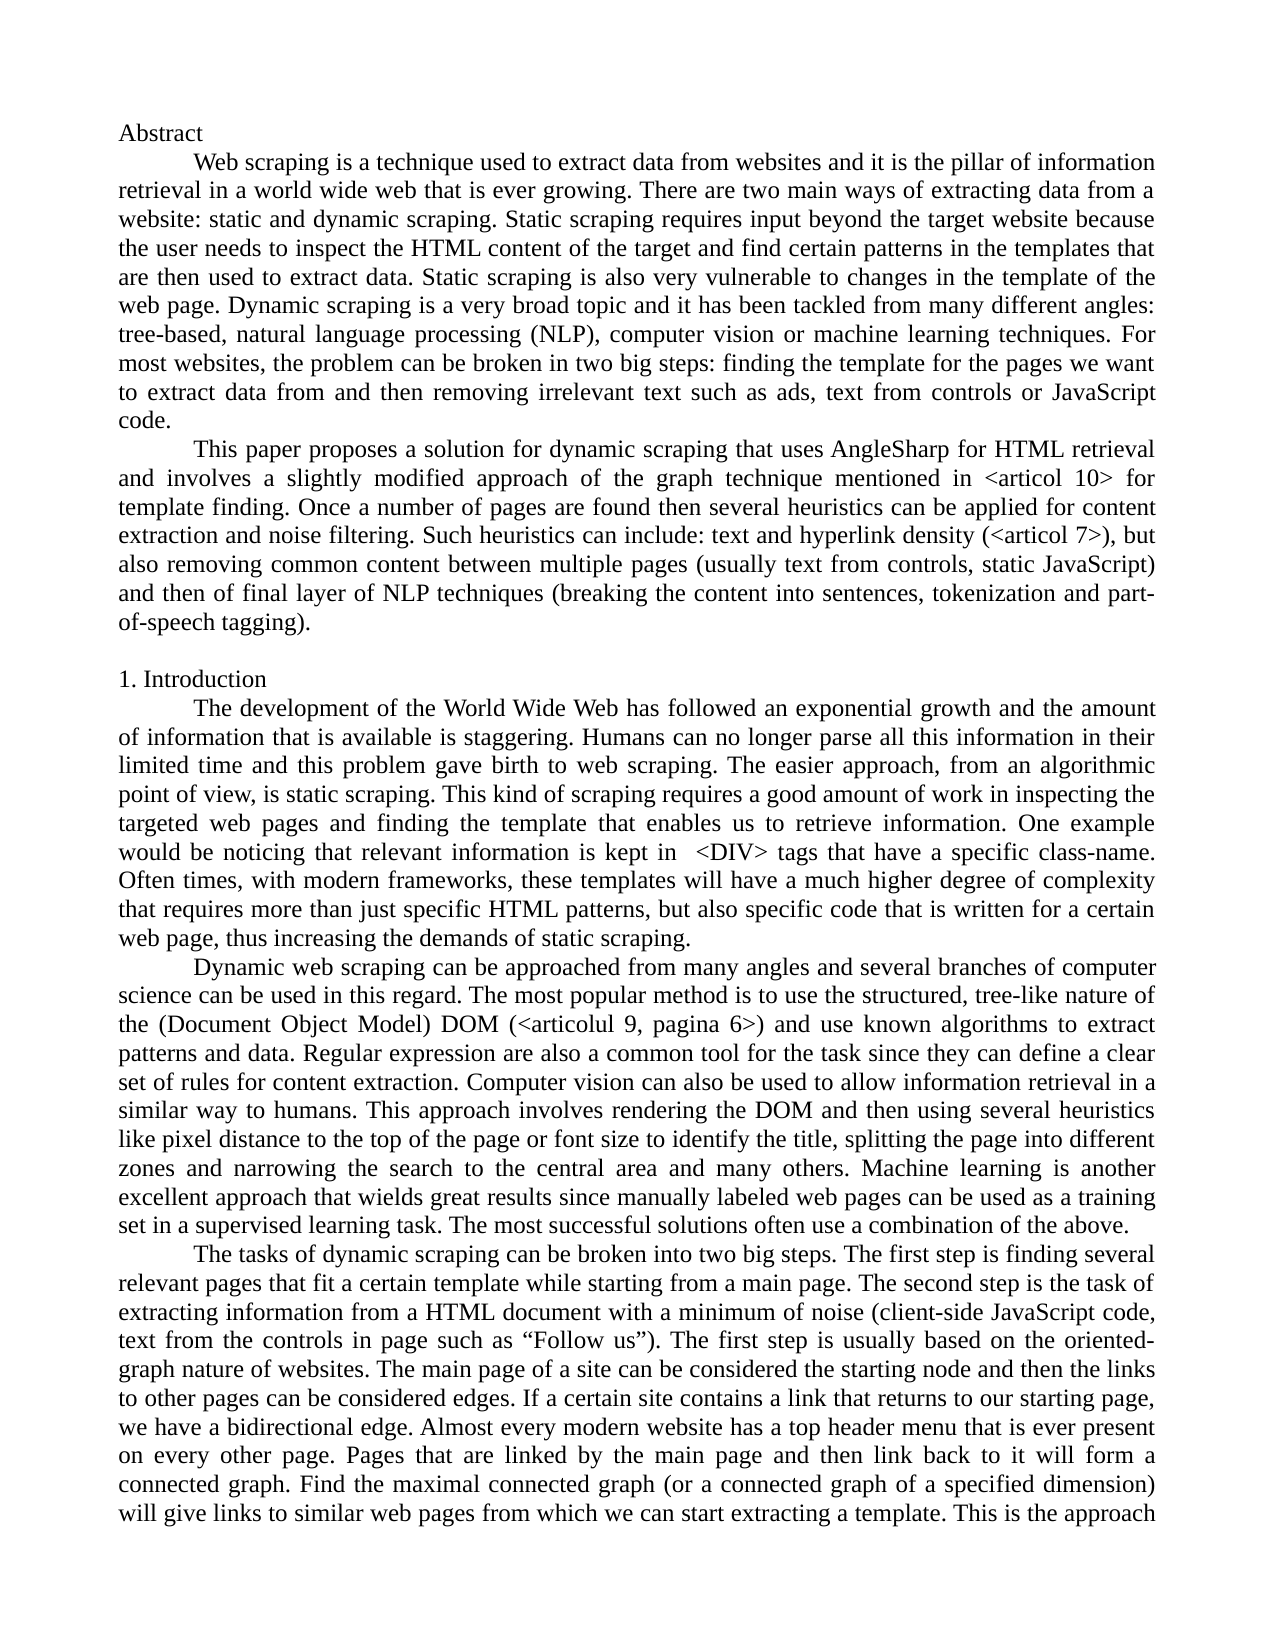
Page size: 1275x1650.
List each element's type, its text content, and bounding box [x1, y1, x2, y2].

text Abstract [118, 118, 1157, 147]
text The development of the World Wide Web has followed an exponential growth and the amount of information that is available is staggering. Humans can no longer parse all this information in their limited time and this problem gave birth to web scraping. The easier approach, from an algorithmic point of view, is static scraping. This kind of scraping requires a good amount of work in inspecting the targeted web pages and finding the template that enables us to retrieve information. One example would be noticing that relevant information is kept in <DIV> tags that have a specific class-name. Often times, with modern frameworks, these templates will have a much higher degree of complexity that requires more than just specific HTML patterns, but also specific code that is written for a certain web page, thus increasing the demands of static scraping. [118, 693, 1157, 952]
text Web scraping is a technique used to extract data from websites and it is the pillar of information retrieval in a world wide web that is ever growing. There are two main ways of extracting data from a website: static and dynamic scraping. Static scraping requires input beyond the target website because the user needs to inspect the HTML content of the target and find certain patterns in the templates that are then used to extract data. Static scraping is also very vulnerable to changes in the template of the web page. Dynamic scraping is a very broad topic and it has been tackled from many different angles: tree-based, natural language processing (NLP), computer vision or machine learning techniques. For most websites, the problem can be broken in two big steps: finding the template for the pages we want to extract data from and then removing irrelevant text such as ads, text from controls or JavaScript code. [118, 147, 1157, 434]
text Dynamic web scraping can be approached from many angles and several branches of computer science can be used in this regard. The most popular method is to use the structured, tree-like nature of the (Document Object Model) DOM (<articolul 9, pagina 6>) and use known algorithms to extract patterns and data. Regular expression are also a common tool for the task since they can define a clear set of rules for content extraction. Computer vision can also be used to allow information retrieval in a similar way to humans. This approach involves rendering the DOM and then using several heuristics like pixel distance to the top of the page or font size to identify the title, splitting the page into different zones and narrowing the search to the central area and many others. Machine learning is another excellent approach that wields great results since manually labeled web pages can be used as a training set in a supervised learning task. The most successful solutions often use a combination of the above. [118, 952, 1157, 1239]
text This paper proposes a solution for dynamic scraping that uses AngleSharp for HTML retrieval and involves a slightly modified approach of the graph technique mentioned in <articol 10> for template finding. Once a number of pages are found then several heuristics can be applied for content extraction and noise filtering. Such heuristics can include: text and hyperlink density (<articol 7>), but also removing common content between multiple pages (usually text from controls, static JavaScript) and then of final layer of NLP techniques (breaking the content into sentences, tokenization and part-of-speech tagging). [118, 434, 1157, 636]
text The tasks of dynamic scraping can be broken into two big steps. The first step is finding several relevant pages that fit a certain template while starting from a main page. The second step is the task of extracting information from a HTML document with a minimum of noise (client-side JavaScript code, text from the controls in page such as “Follow us”). The first step is usually based on the oriented-graph nature of websites. The main page of a site can be considered the starting node and then the links to other pages can be considered edges. If a certain site contains a link that returns to our starting page, we have a bidirectional edge. Almost every modern website has a top header menu that is ever present on every other page. Pages that are linked by the main page and then link back to it will form a connected graph. Find the maximal connected graph (or a connected graph of a specified dimension) will give links to similar web pages from which we can start extracting a template. This is the approach [118, 1239, 1157, 1527]
text 1. Introduction [118, 664, 1157, 693]
